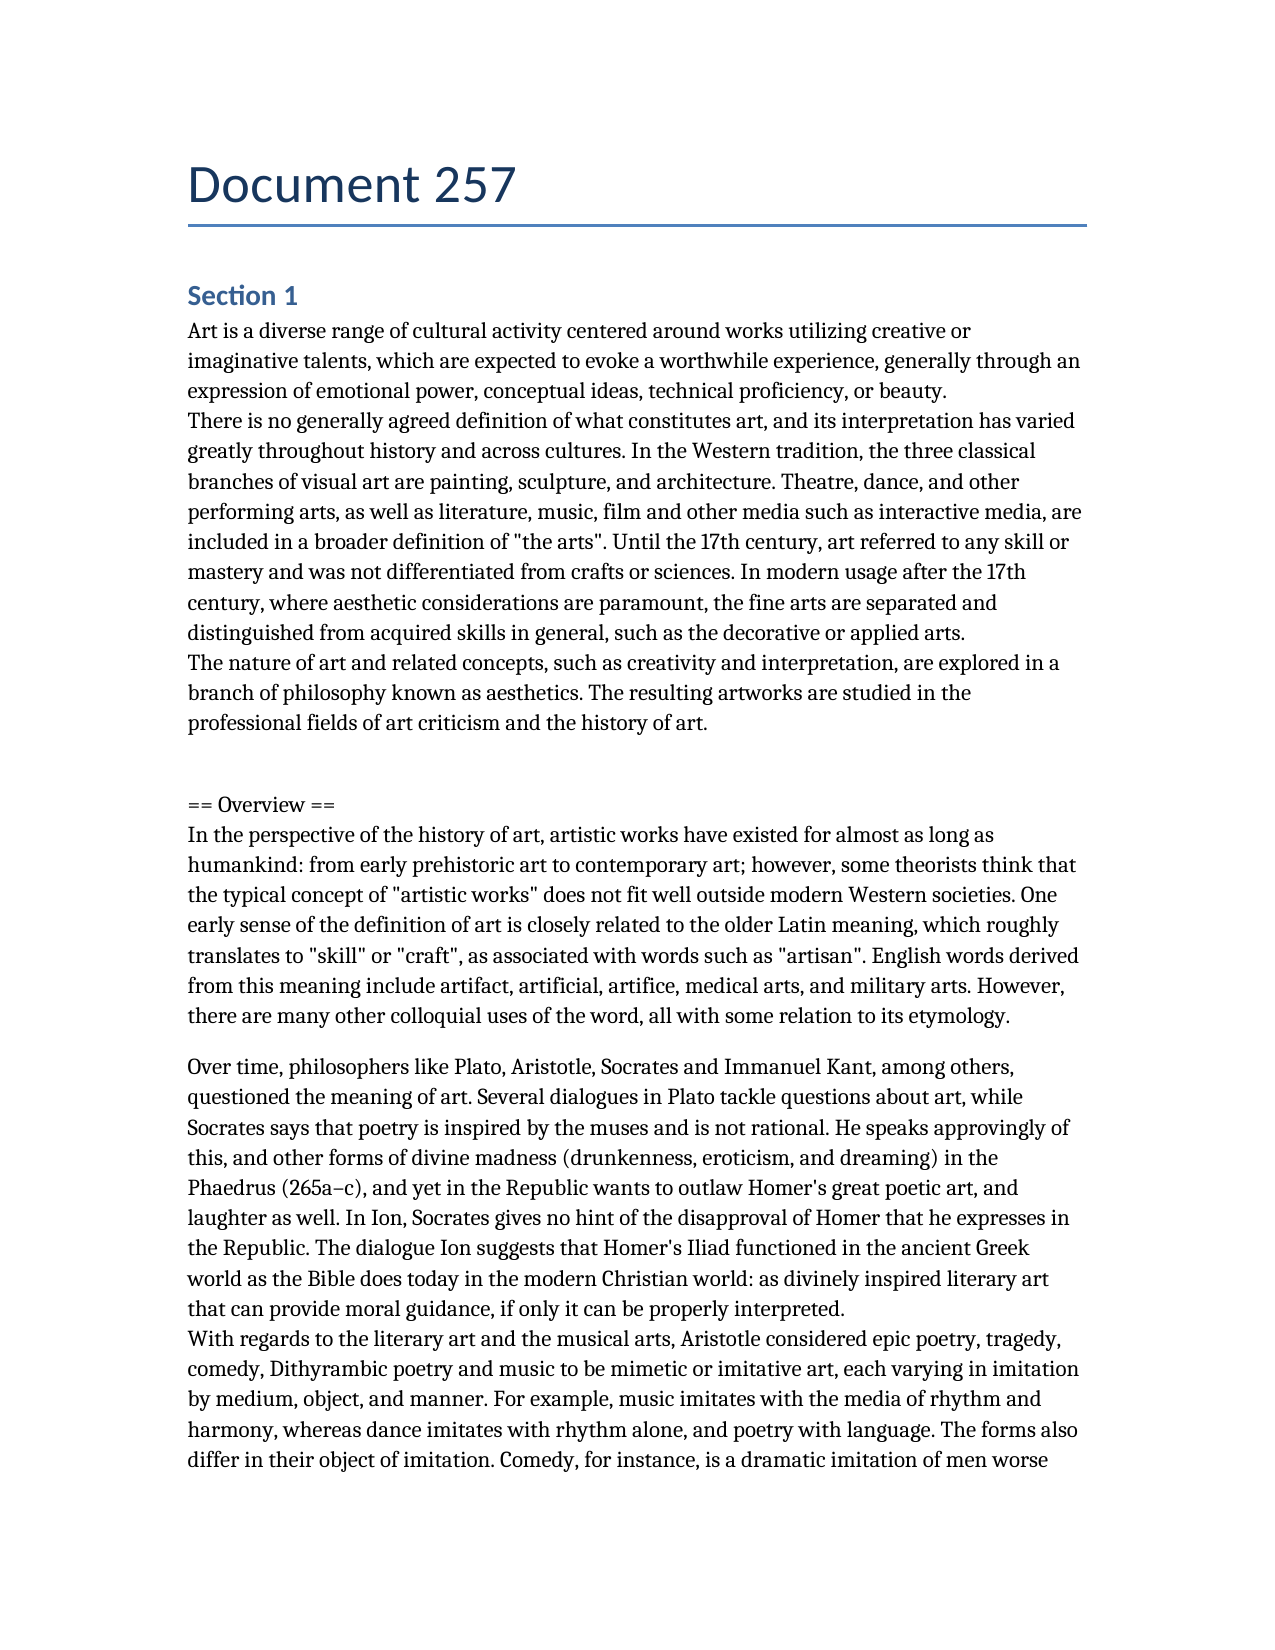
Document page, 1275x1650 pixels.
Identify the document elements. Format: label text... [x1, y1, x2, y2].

text == Overview == In the perspective of the history of art, artistic works have existed for almost as long as humankind: from early prehistoric art to contemporary art; however, some theorists think that the typical concept of "artistic works" does not fit well outside modern Western societies. One early sense of the definition of art is closely related to the older Latin meaning, which roughly translates to "skill" or "craft", as associated with words such as "artisan". English words derived from this meaning include artifact, artificial, artifice, medical arts, and military arts. However, there are many other colloquial uses of the word, all with some relation to its etymology. [187, 761, 1087, 1029]
text Art is a diverse range of cultural activity centered around works utilizing creative or imaginative talents, which are expected to evoke a worthwhile experience, generally through an expression of emotional power, conceptual ideas, technical proficiency, or beauty. There is no generally agreed definition of what constitutes art, and its interpretation has varied greatly throughout history and across cultures. In the Western tradition, the three classical branches of visual art are painting, sculpture, and architecture. Theatre, dance, and other performing arts, as well as literature, music, film and other media such as interactive media, are included in a broader definition of "the arts". Until the 17th century, art referred to any skill or mastery and was not differentiated from crafts or sciences. In modern usage after the 17th century, where aesthetic considerations are paramount, the fine arts are separated and distinguished from acquired skills in general, such as the decorative or applied arts. The nature of art and related concepts, such as creativity and interpretation, are explored in a branch of philosophy known as aesthetics. The resulting artworks are studied in the professional fields of art criticism and the history of art. [187, 317, 1087, 737]
text Over time, philosophers like Plato, Aristotle, Socrates and Immanuel Kant, among others, questioned the meaning of art. Several dialogues in Plato tackle questions about art, while Socrates says that poetry is inspired by the muses and is not rational. He speaks approvingly of this, and other forms of divine madness (drunkenness, eroticism, and dreaming) in the Phaedrus (265a–c), and yet in the Republic wants to outlaw Homer's great poetic art, and laughter as well. In Ion, Socrates gives no hint of the disapproval of Homer that he expresses in the Republic. The dialogue Ion suggests that Homer's Iliad functioned in the ancient Greek world as the Bible does today in the modern Christian world: as divinely inspired literary art that can provide moral guidance, if only it can be properly interpreted. With regards to the literary art and the musical arts, Aristotle considered epic poetry, tragedy, comedy, Dithyrambic poetry and music to be mimetic or imitative art, each varying in imitation by medium, object, and manner. For example, music imitates with the media of rhythm and harmony, whereas dance imitates with rhythm alone, and poetry with language. The forms also differ in their object of imitation. Comedy, for instance, is a dramatic imitation of men worse [187, 1054, 1087, 1473]
subtitle Section 1 [187, 277, 1087, 312]
title Document 257 [187, 150, 1087, 227]
